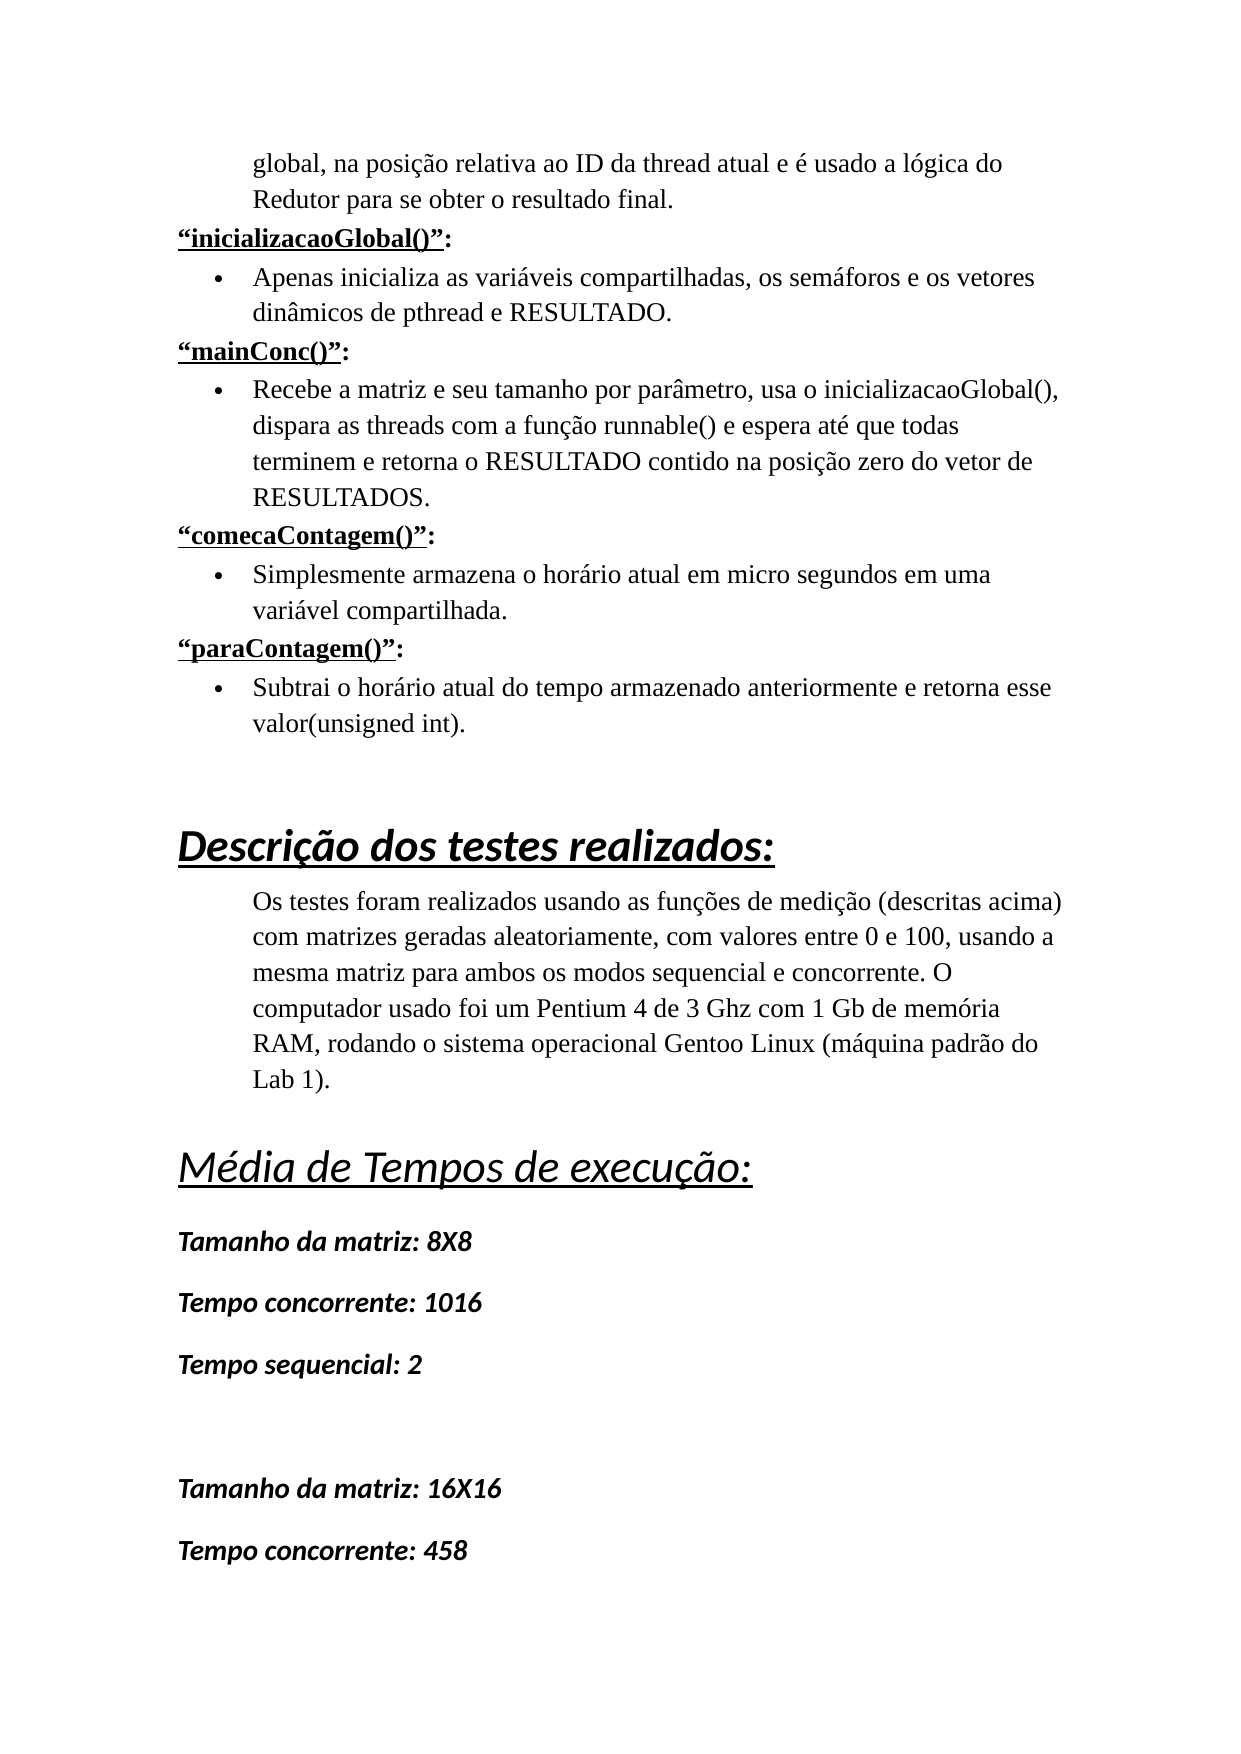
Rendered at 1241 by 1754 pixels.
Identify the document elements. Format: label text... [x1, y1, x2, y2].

text Tamanho da matriz: 16X16 [177, 1470, 1063, 1505]
text Tempo concorrente: 458 [177, 1532, 1063, 1567]
text “inicializacaoGlobal()”: [177, 222, 1063, 253]
list Os testes foram realizados usando as funções de medição (descritas acima) com matrizes geradas aleatoriamente, com valores entre 0 e 100, usando a mesma matriz para ambos os modos sequencial e concorrente. O computador usado foi um Pentium 4 de 3 Ghz com 1 Gb de memória RAM, rodando o sistema operacional Gentoo Linux (máquina padrão do Lab 1). [215, 884, 1063, 1094]
text Descrição dos testes realizados: [177, 817, 1063, 873]
text Tempo concorrente: 1016 [177, 1284, 1063, 1320]
text “mainConc()”: [177, 335, 1063, 366]
text “paraContagem()”: [177, 632, 1063, 664]
text Tamanho da matriz: 8X8 [177, 1223, 1063, 1258]
list Apenas inicializa as variáveis compartilhadas, os semáforos e os vetores dinâmicos de pthread e RESULTADO. [215, 261, 1063, 327]
text Tempo sequencial: 2 [177, 1346, 1063, 1382]
list global, na posição relativa ao ID da thread atual e é usado a lógica do Redutor para se obter o resultado final. [215, 148, 1063, 214]
list Simplesmente armazena o horário atual em micro segundos em uma variável compartilhada. [215, 558, 1063, 625]
list Recebe a matriz e seu tamanho por parâmetro, usa o inicializacaoGlobal(), dispara as threads com a função runnable() e espera até que todas terminem e retorna o RESULTADO contido na posição zero do vetor de RESULTADOS. [215, 374, 1063, 512]
text Média de Tempos de execução: [177, 1138, 1063, 1193]
list Subtrai o horário atual do tempo armazenado anteriormente e retorna esse valor(unsigned int). [215, 671, 1063, 738]
text “comecaContagem()”: [177, 519, 1063, 551]
